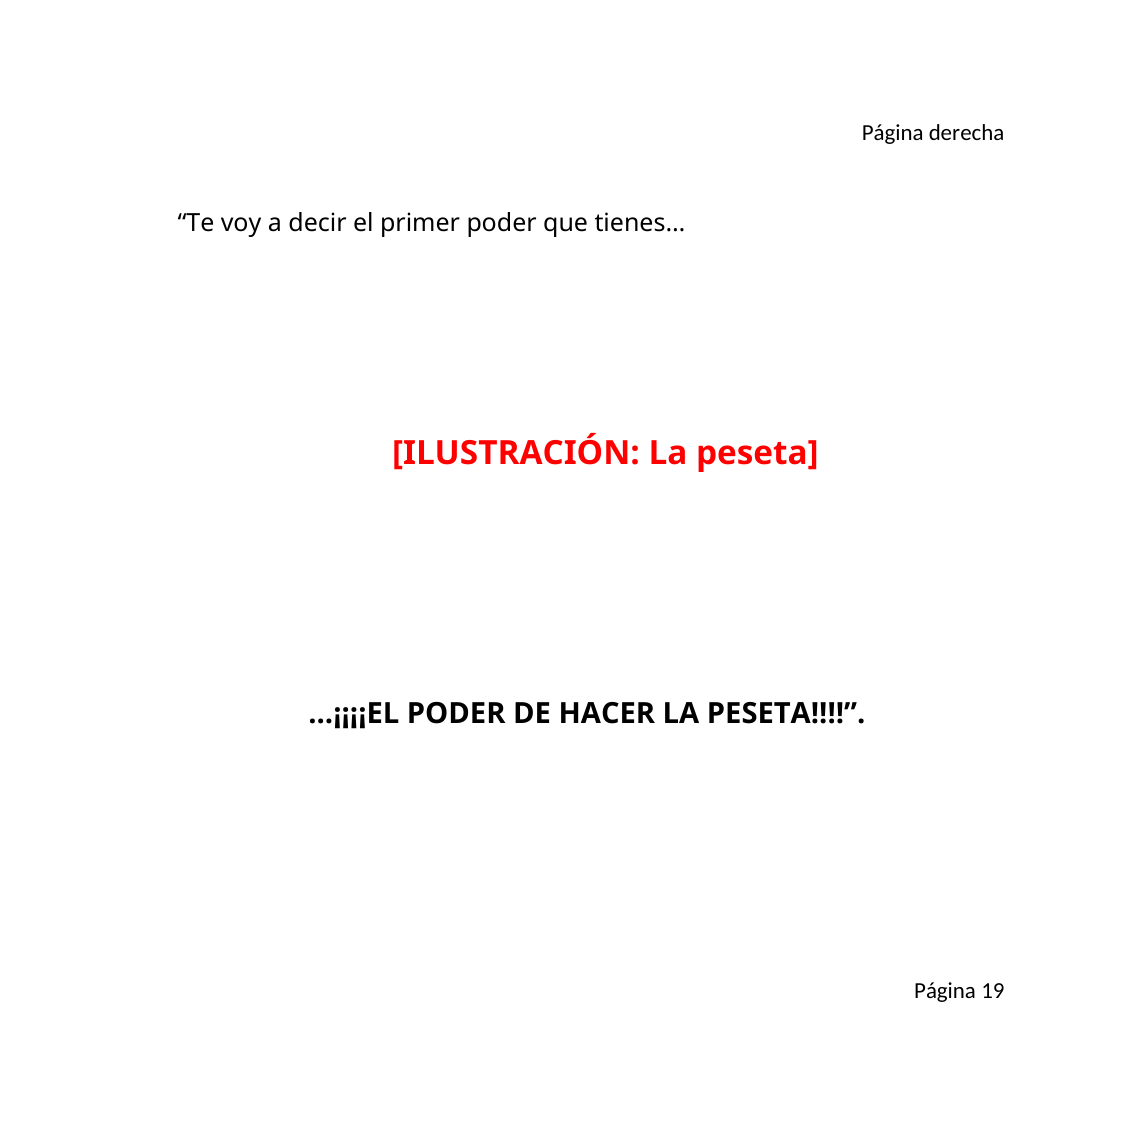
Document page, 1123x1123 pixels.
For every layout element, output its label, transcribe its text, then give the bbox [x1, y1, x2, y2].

text “Te voy a decir el primer poder que tienes… [177, 205, 1004, 239]
text [ILUSTRACIÓN: La peseta] [177, 428, 1004, 474]
text ...¡¡¡¡EL PODER DE HACER LA PESETA!!!!”. [177, 693, 1004, 732]
